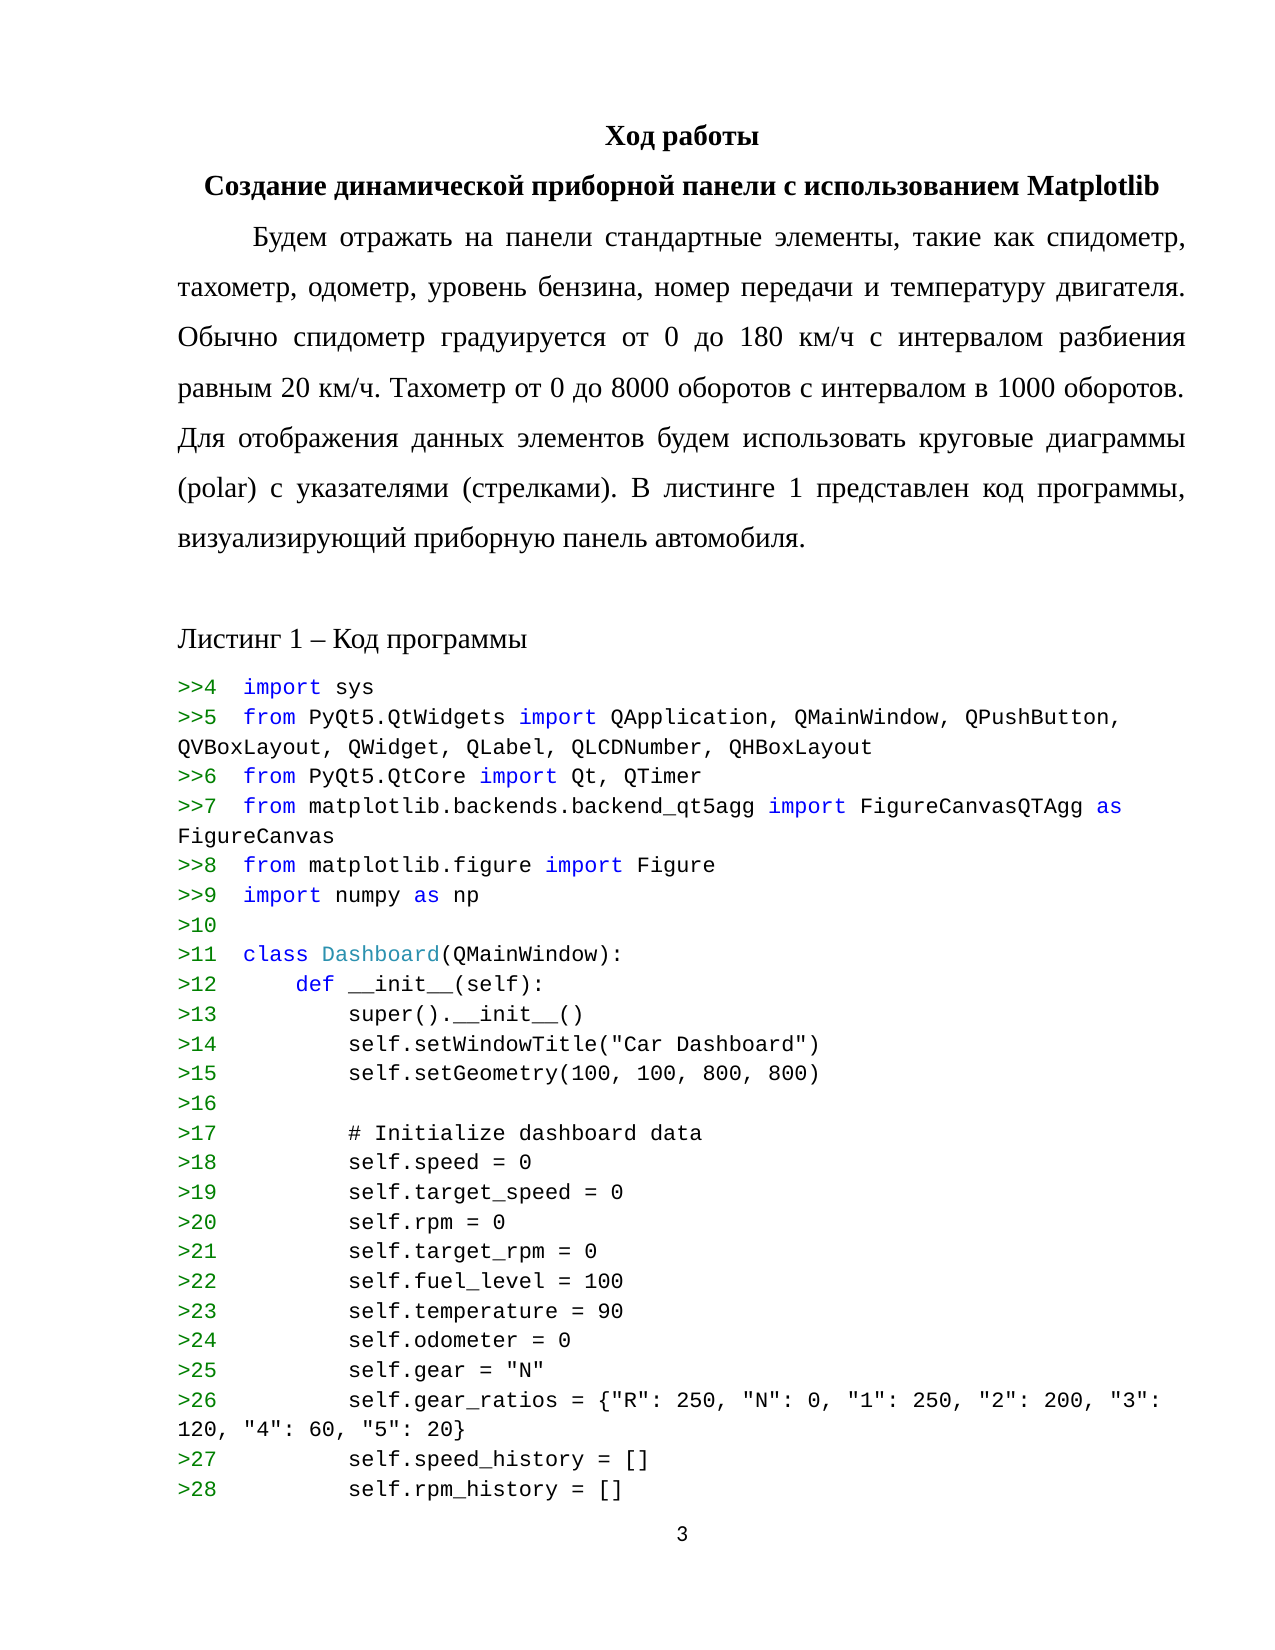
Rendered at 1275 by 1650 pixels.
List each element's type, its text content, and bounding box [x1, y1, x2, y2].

text >>8 from matplotlib.figure import Figure [177, 850, 1186, 879]
text >13 super().__init__() [177, 998, 1186, 1028]
text >27 self.speed_history = [] [177, 1443, 1186, 1473]
text >>5 from PyQt5.QtWidgets import QApplication, QMainWindow, QPushButton, QVBoxLayout, QWidget, QLabel, QLCDNumber, QHBoxLayout [177, 701, 1186, 761]
text >15 self.setGeometry(100, 100, 800, 800) [177, 1057, 1186, 1087]
text >22 self.fuel_level = 100 [177, 1265, 1186, 1295]
text >21 self.target_rpm = 0 [177, 1236, 1186, 1265]
text Листинг 1 – Код программы [177, 621, 1186, 655]
text >>9 import numpy as np [177, 879, 1186, 909]
text >18 self.speed = 0 [177, 1147, 1186, 1176]
text >25 self.gear = "N" [177, 1354, 1186, 1384]
text >14 self.setWindowTitle("Car Dashboard") [177, 1028, 1186, 1057]
text >19 self.target_speed = 0 [177, 1176, 1186, 1206]
text >12 def __init__(self): [177, 968, 1186, 998]
text >24 self.odometer = 0 [177, 1325, 1186, 1354]
text >10 [177, 909, 1186, 939]
text >>6 from PyQt5.QtCore import Qt, QTimer [177, 761, 1186, 790]
subtitle Ход работы [177, 118, 1186, 152]
text >>7 from matplotlib.backends.backend_qt5agg import FigureCanvasQTAgg as FigureCanvas [177, 790, 1186, 850]
text >20 self.rpm = 0 [177, 1206, 1186, 1236]
text >>4 import sys [177, 672, 1186, 701]
subtitle Создание динамической приборной панели с использованием Matplotlib [177, 168, 1186, 202]
text >23 self.temperature = 90 [177, 1295, 1186, 1325]
text Будем отражать на панели стандартные элементы, такие как спидометр, тахометр, одометр, уровень бензина, номер передачи и температуру двигателя. Обычно спидометр градуируется от 0 до 180 км/ч с интервалом разбиения равным 20 км/ч. Тахометр от 0 до 8000 оборотов с интервалом в 1000 оборотов. Для отображения данных элементов будем использовать круговые диаграммы (polar) с указателями (стрелками). В листинге 1 представлен код программы, визуализирующий приборную панель автомобиля. [177, 219, 1186, 554]
text >11 class Dashboard(QMainWindow): [177, 939, 1186, 968]
text >16 [177, 1087, 1186, 1117]
text >28 self.rpm_history = [] [177, 1473, 1186, 1503]
text >17 # Initialize dashboard data [177, 1117, 1186, 1147]
text >26 self.gear_ratios = {"R": 250, "N": 0, "1": 250, "2": 200, "3": 120, "4": 60, "5": 20} [177, 1384, 1186, 1443]
